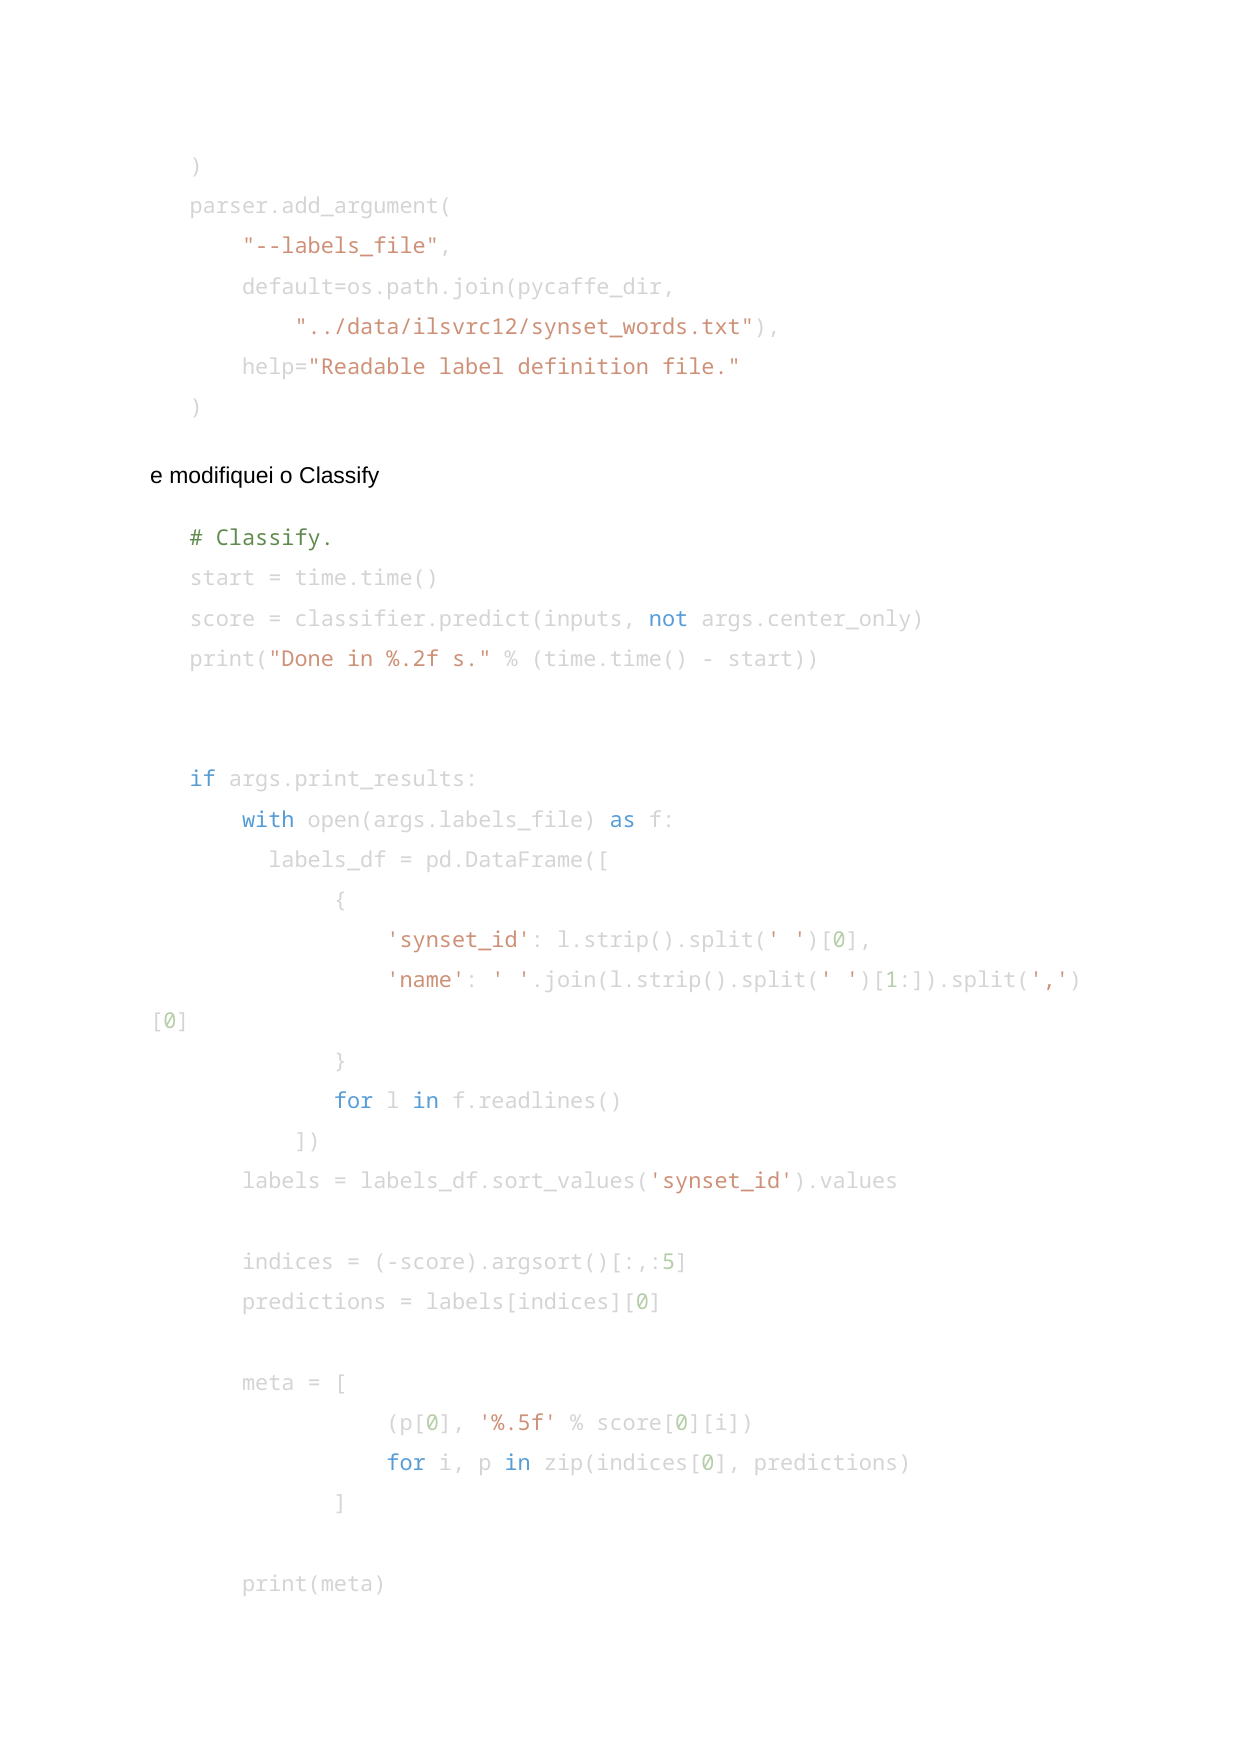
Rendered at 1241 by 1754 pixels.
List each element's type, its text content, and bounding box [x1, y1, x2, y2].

text ) [150, 391, 1090, 421]
text "--labels_file", [150, 230, 1090, 260]
text ] [150, 1487, 1090, 1517]
text "../data/ilsvrc12/synset_words.txt"), [150, 311, 1090, 341]
text } [150, 1045, 1090, 1074]
text predictions = labels[indices][0] [150, 1286, 1090, 1316]
text for i, p in zip(indices[0], predictions) [150, 1447, 1090, 1477]
text (p[0], '%.5f' % score[0][i]) [150, 1407, 1090, 1436]
text labels_df = pd.DataFrame([ [150, 844, 1090, 873]
text print("Done in %.2f s." % (time.time() - start)) [150, 643, 1090, 672]
text 'synset_id': l.strip().split(' ')[0], [150, 924, 1090, 954]
text 'name': ' '.join(l.strip().split(' ')[1:]).split(',')[0] [150, 964, 1090, 1034]
text score = classifier.predict(inputs, not args.center_only) [150, 602, 1090, 632]
text start = time.time() [150, 562, 1090, 592]
text e modifiquei o Classify [150, 462, 1090, 488]
text default=os.path.join(pycaffe_dir, [150, 271, 1090, 300]
text labels = labels_df.sort_values('synset_id').values [150, 1165, 1090, 1195]
text if args.print_results: [150, 763, 1090, 793]
text # Classify. [150, 522, 1090, 552]
text for l in f.readlines() [150, 1085, 1090, 1115]
text indices = (-score).argsort()[:,:5] [150, 1246, 1090, 1276]
text help="Readable label definition file." [150, 351, 1090, 381]
text ) [150, 150, 1090, 180]
text ]) [150, 1125, 1090, 1155]
text print(meta) [150, 1567, 1090, 1597]
text meta = [ [150, 1366, 1090, 1396]
text parser.add_argument( [150, 190, 1090, 220]
text with open(args.labels_file) as f: [150, 803, 1090, 833]
text { [150, 884, 1090, 914]
